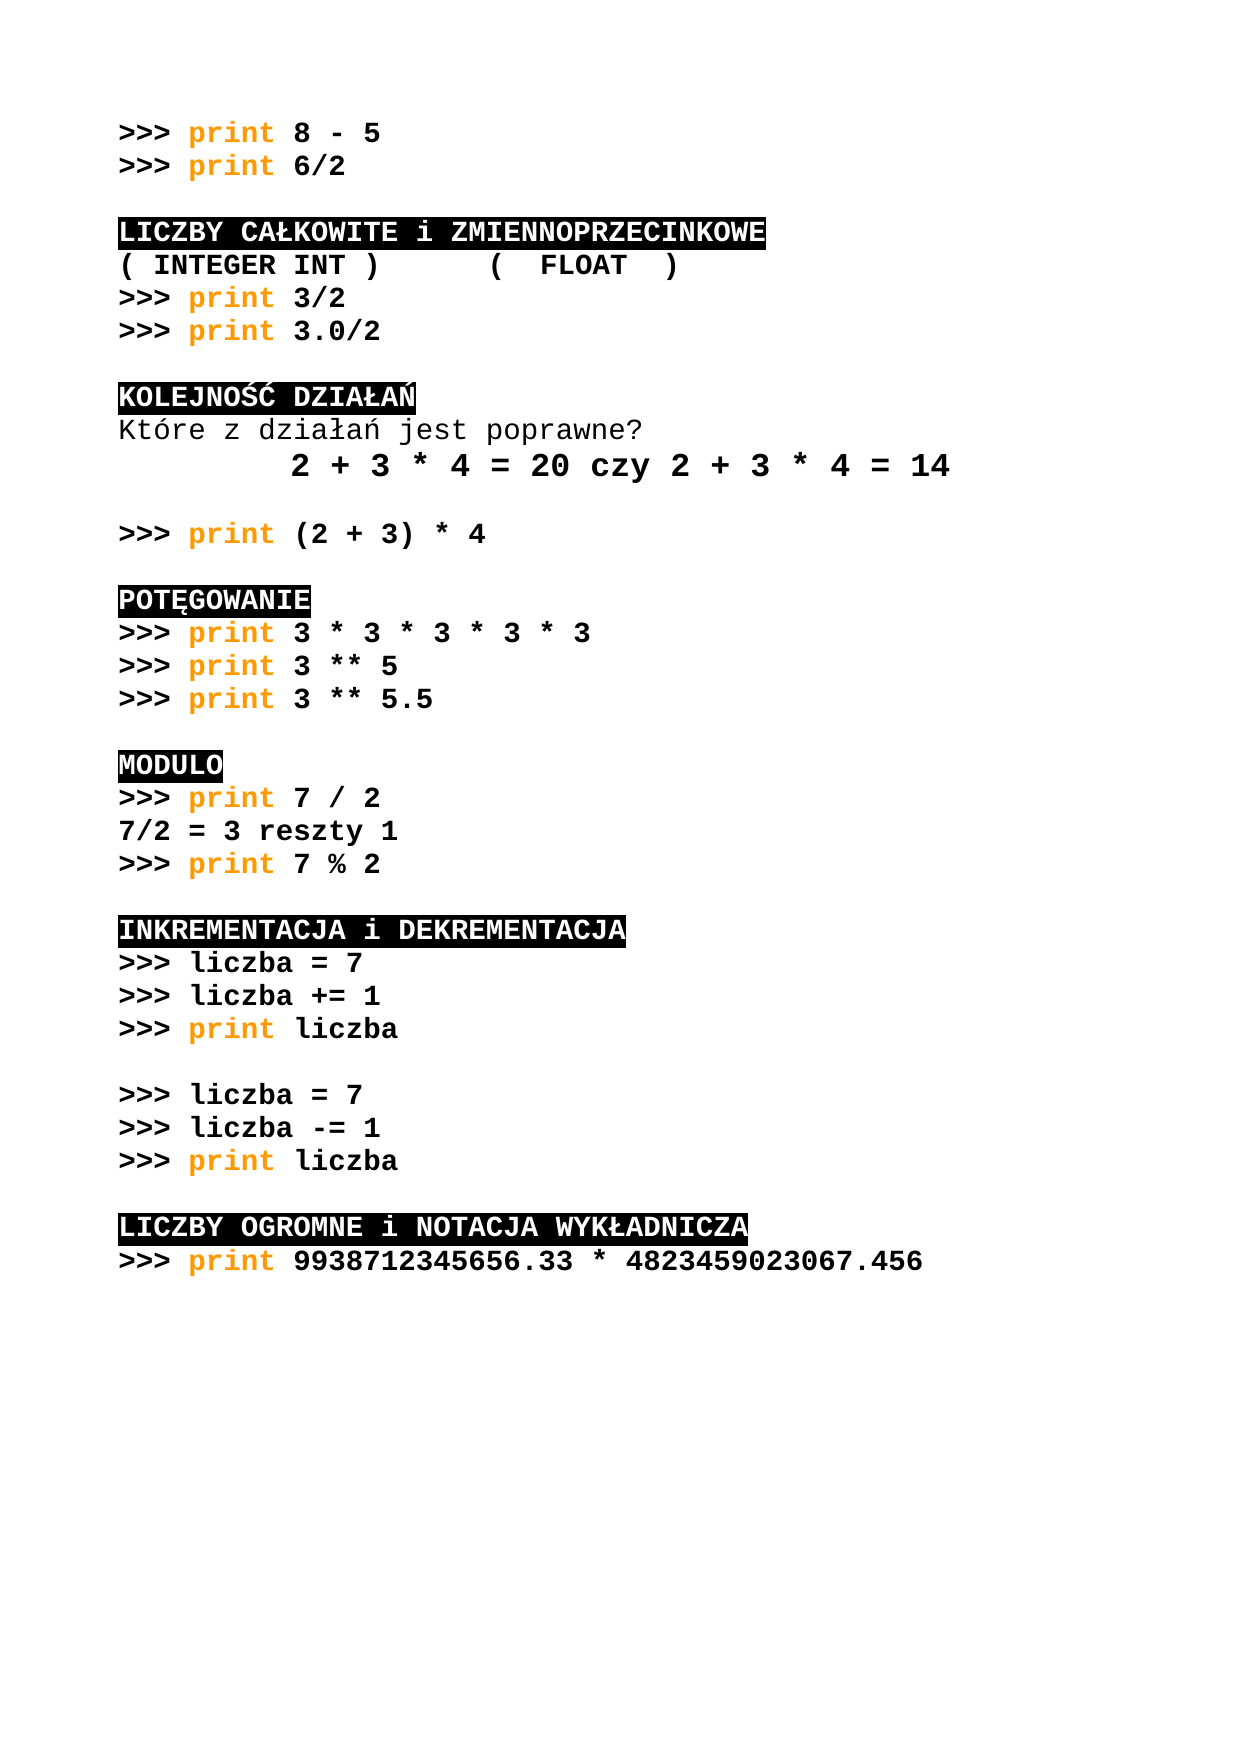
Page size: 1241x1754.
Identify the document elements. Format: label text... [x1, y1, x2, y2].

text >>> print 7 % 2 [118, 849, 1122, 882]
text >>> print 3/2 [118, 283, 1122, 316]
text >>> print 7 / 2 [118, 783, 1122, 816]
text 2 + 3 * 4 = 20 czy 2 + 3 * 4 = 14 [118, 448, 1122, 486]
text >>> liczba -= 1 [118, 1113, 1122, 1147]
text Które z działań jest poprawne? [118, 415, 1122, 448]
text >>> print 8 - 5 [118, 118, 1122, 151]
text >>> liczba = 7 [118, 948, 1122, 981]
text >>> liczba += 1 [118, 981, 1122, 1014]
text 7/2 = 3 reszty 1 [118, 816, 1122, 849]
text POTĘGOWANIE [118, 585, 1122, 618]
text INKREMENTACJA i DEKREMENTACJA [118, 915, 1122, 948]
text >>> print 3 ** 5 [118, 651, 1122, 684]
text KOLEJNOŚĆ DZIAŁAŃ [118, 382, 1122, 415]
text >>> print liczba [118, 1014, 1122, 1047]
text >>> print 6/2 [118, 151, 1122, 184]
text >>> print liczba [118, 1147, 1122, 1179]
text MODULO [118, 750, 1122, 783]
text >>> print 3 * 3 * 3 * 3 * 3 [118, 618, 1122, 651]
text >>> print 3.0/2 [118, 316, 1122, 349]
text >>> print (2 + 3) * 4 [118, 519, 1122, 552]
text >>> print 9938712345656.33 * 4823459023067.456 [118, 1246, 1122, 1279]
text >>> liczba = 7 [118, 1081, 1122, 1113]
text >>> print 3 ** 5.5 [118, 684, 1122, 717]
text LICZBY CAŁKOWITE i ZMIENNOPRZECINKOWE ( INTEGER INT ) ( FLOAT ) [118, 217, 1122, 283]
text LICZBY OGROMNE i NOTACJA WYKŁADNICZA [118, 1213, 1122, 1246]
